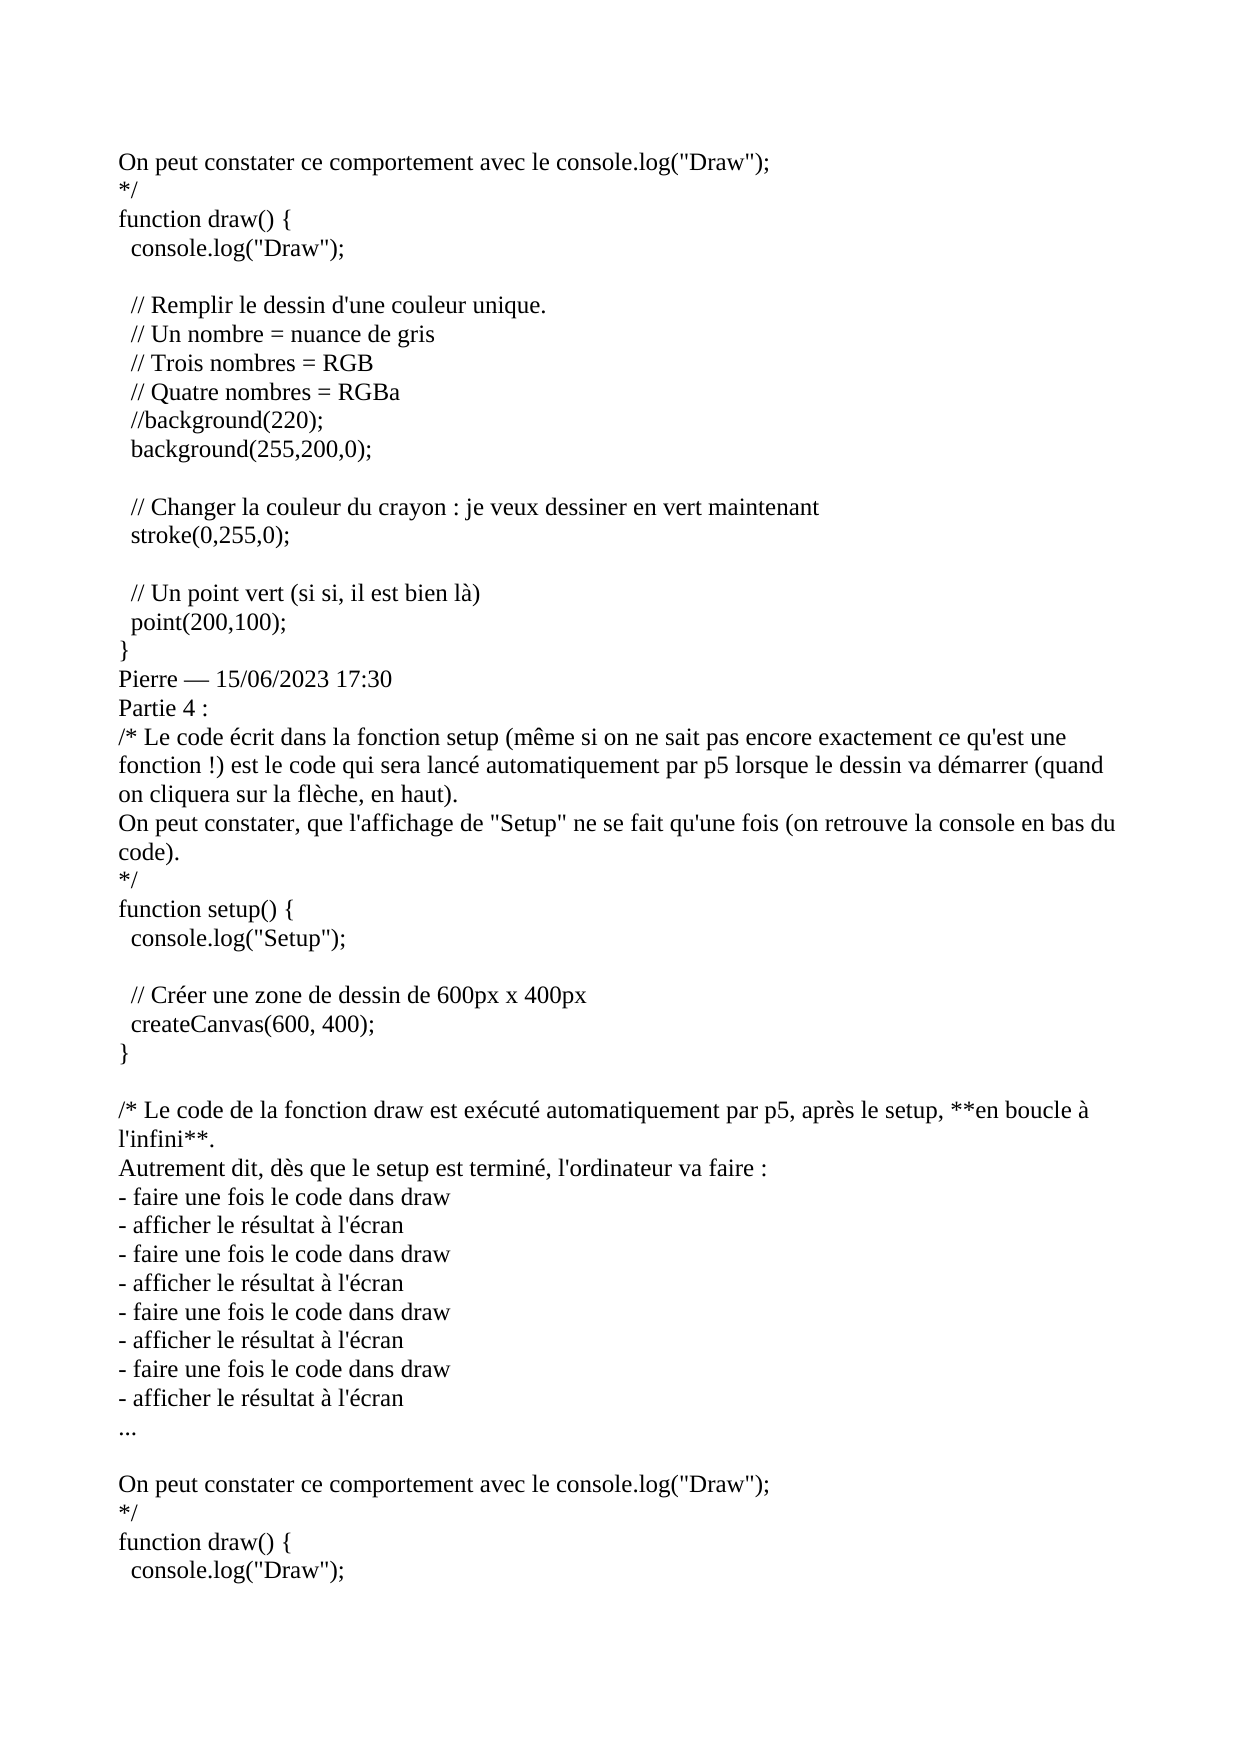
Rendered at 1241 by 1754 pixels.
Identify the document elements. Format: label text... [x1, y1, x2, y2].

text // Créer une zone de dessin de 600px x 400px [118, 981, 1122, 1009]
text } [118, 1038, 1122, 1067]
text ... [118, 1412, 1122, 1441]
text On peut constater ce comportement avec le console.log("Draw"); [118, 1469, 1122, 1498]
text /* Le code écrit dans la fonction setup (même si on ne sait pas encore exactement ce qu'est une fonction !) est le code qui sera lancé automatiquement par p5 lorsque le dessin va démarrer (quand on cliquera sur la flèche, en haut). [118, 722, 1122, 808]
text console.log("Draw"); [118, 1556, 1122, 1584]
text //background(220); [118, 406, 1122, 434]
text Partie 4 : [118, 693, 1122, 722]
text createCanvas(600, 400); [118, 1009, 1122, 1038]
text function draw() { [118, 1527, 1122, 1556]
text // Quatre nombres = RGBa [118, 377, 1122, 406]
text function draw() { [118, 204, 1122, 233]
text point(200,100); [118, 607, 1122, 636]
text On peut constater ce comportement avec le console.log("Draw"); [118, 147, 1122, 176]
text - faire une fois le code dans draw [118, 1297, 1122, 1326]
text - faire une fois le code dans draw [118, 1354, 1122, 1383]
text } [118, 636, 1122, 664]
text - faire une fois le code dans draw [118, 1182, 1122, 1211]
text /* Le code de la fonction draw est exécuté automatiquement par p5, après le setup, **en boucle à l'infini**. [118, 1096, 1122, 1153]
text - afficher le résultat à l'écran [118, 1383, 1122, 1412]
text */ [118, 1498, 1122, 1527]
text Autrement dit, dès que le setup est terminé, l'ordinateur va faire : [118, 1153, 1122, 1182]
text // Remplir le dessin d'une couleur unique. [118, 291, 1122, 319]
text stroke(0,255,0); [118, 521, 1122, 549]
text function setup() { [118, 894, 1122, 923]
text background(255,200,0); [118, 434, 1122, 463]
text // Un nombre = nuance de gris [118, 319, 1122, 348]
text // Un point vert (si si, il est bien là) [118, 578, 1122, 607]
text */ [118, 866, 1122, 894]
text Pierre — 15/06/2023 17:30 [118, 664, 1122, 693]
text - afficher le résultat à l'écran [118, 1211, 1122, 1239]
text // Changer la couleur du crayon : je veux dessiner en vert maintenant [118, 492, 1122, 521]
text On peut constater, que l'affichage de "Setup" ne se fait qu'une fois (on retrouve la console en bas du code). [118, 808, 1122, 866]
text // Trois nombres = RGB [118, 348, 1122, 377]
text - faire une fois le code dans draw [118, 1239, 1122, 1268]
text - afficher le résultat à l'écran [118, 1268, 1122, 1297]
text */ [118, 176, 1122, 204]
text console.log("Draw"); [118, 233, 1122, 262]
text console.log("Setup"); [118, 923, 1122, 952]
text - afficher le résultat à l'écran [118, 1326, 1122, 1354]
